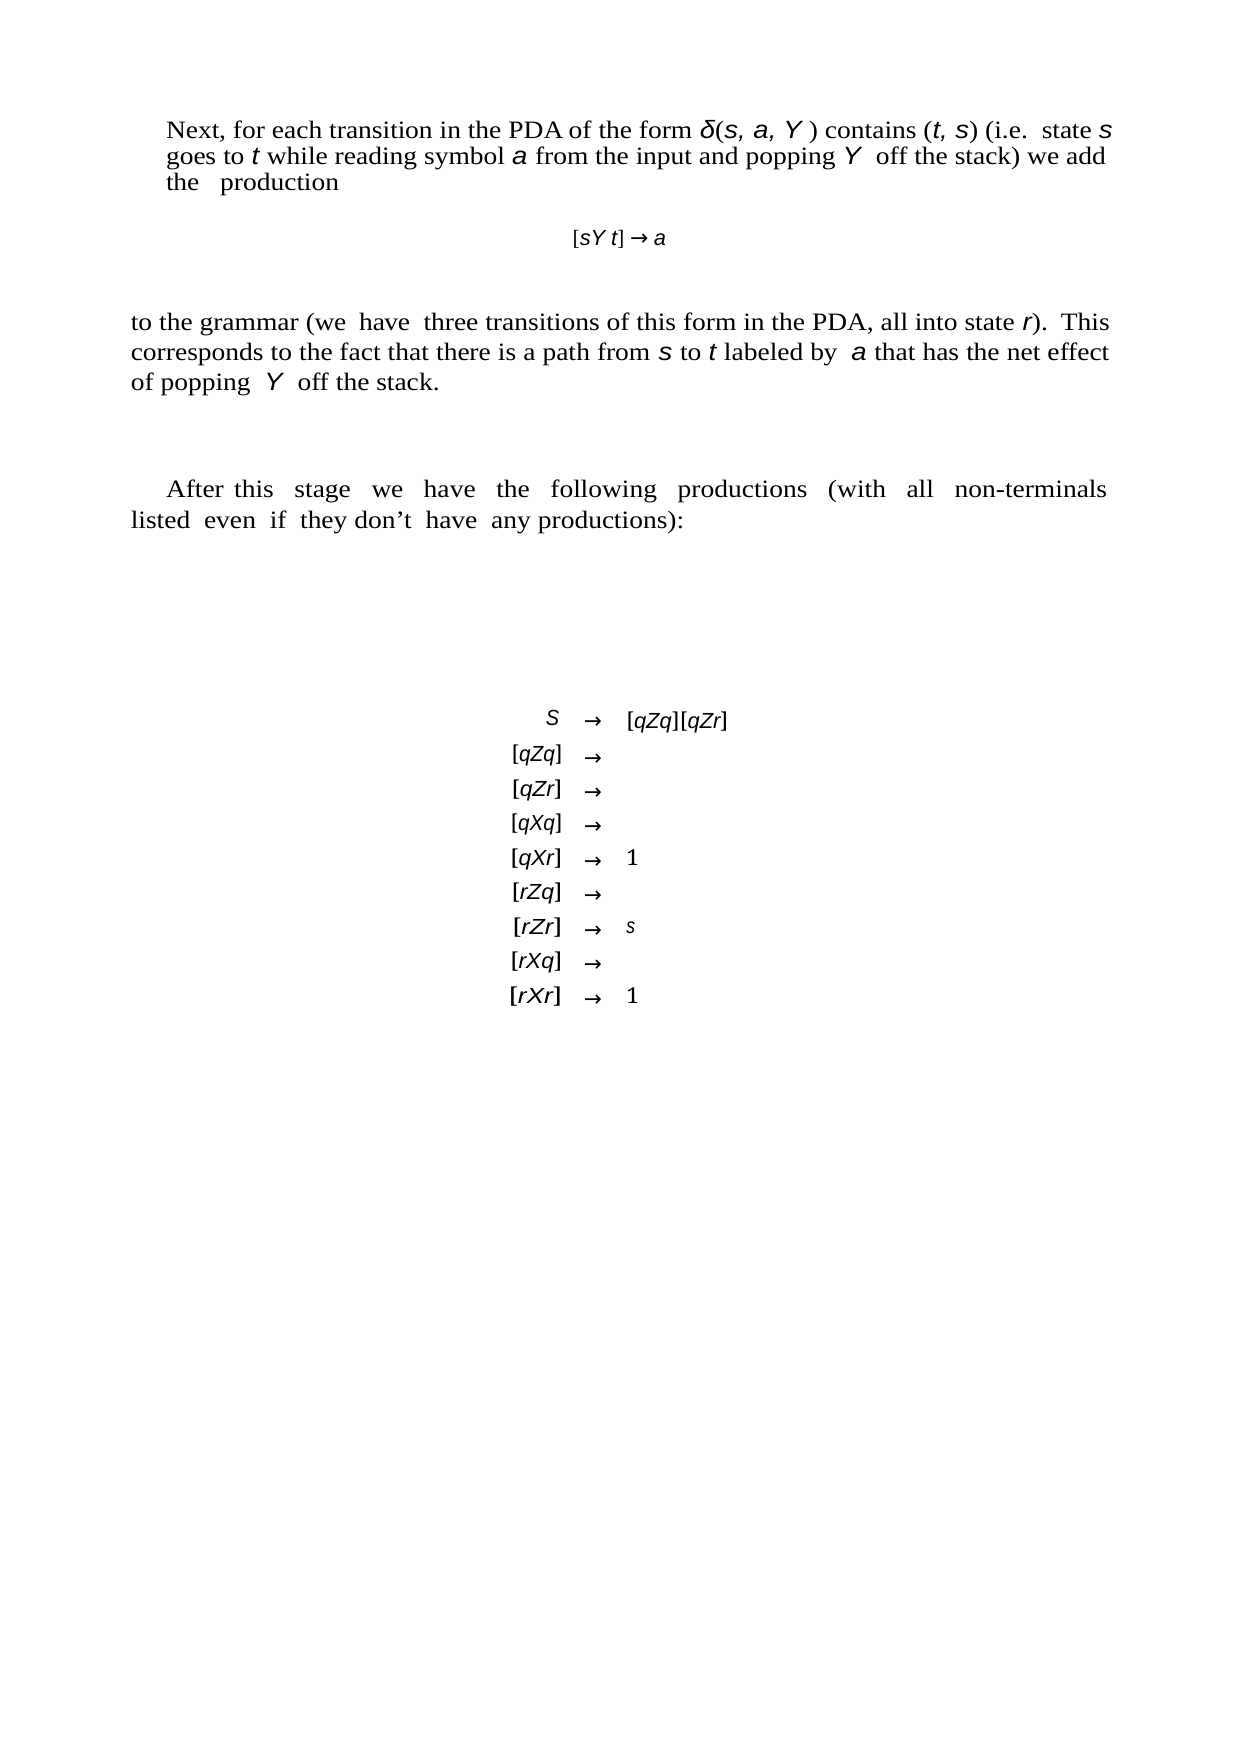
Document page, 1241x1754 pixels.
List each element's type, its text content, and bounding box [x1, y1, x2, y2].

table_cell [qZr] [503, 776, 572, 810]
text to the grammar (we have three transitions of this form in the PDA, all into state r). This corresponds to the fact that there is a path from s to t labeled by a that has the net effect of popping Y off the stack. [131, 307, 1110, 396]
table_header [qZq][qZr] [616, 699, 733, 741]
table_cell s [616, 914, 733, 948]
table_cell [616, 879, 733, 914]
table_cell [616, 810, 733, 845]
table_cell → [572, 879, 616, 914]
table_cell 1 [616, 983, 733, 1025]
table_cell [rZr] [503, 914, 572, 948]
table_cell 1 [616, 845, 733, 879]
table_cell [rXr] [503, 983, 572, 1025]
text [sY t] → a [341, 210, 899, 255]
table_cell → [572, 983, 616, 1025]
table_cell → [572, 845, 616, 879]
text After this stage we have the following productions (with all non-terminals listed even if they don’t have any productions): [131, 474, 1110, 533]
text Next, for each transition in the PDA of the form δ(s, a, Y ) contains (t, s) (i.e. state s goes to t while reading symbol a from the input and popping Y off the stack) we add the production [166, 118, 1122, 196]
table_cell [qXq] [503, 810, 572, 845]
table_cell → [572, 948, 616, 983]
table_cell [qXr] [503, 845, 572, 879]
table_header S [503, 699, 572, 741]
table_cell [rZq] [503, 879, 572, 914]
table_cell → [572, 741, 616, 776]
table_cell [qZq] [503, 741, 572, 776]
table_cell [616, 776, 733, 810]
table_header → [572, 699, 616, 741]
table_cell [616, 948, 733, 983]
table_cell [616, 741, 733, 776]
table_cell → [572, 914, 616, 948]
table_cell → [572, 810, 616, 845]
table_cell [rXq] [503, 948, 572, 983]
table_cell → [572, 776, 616, 810]
